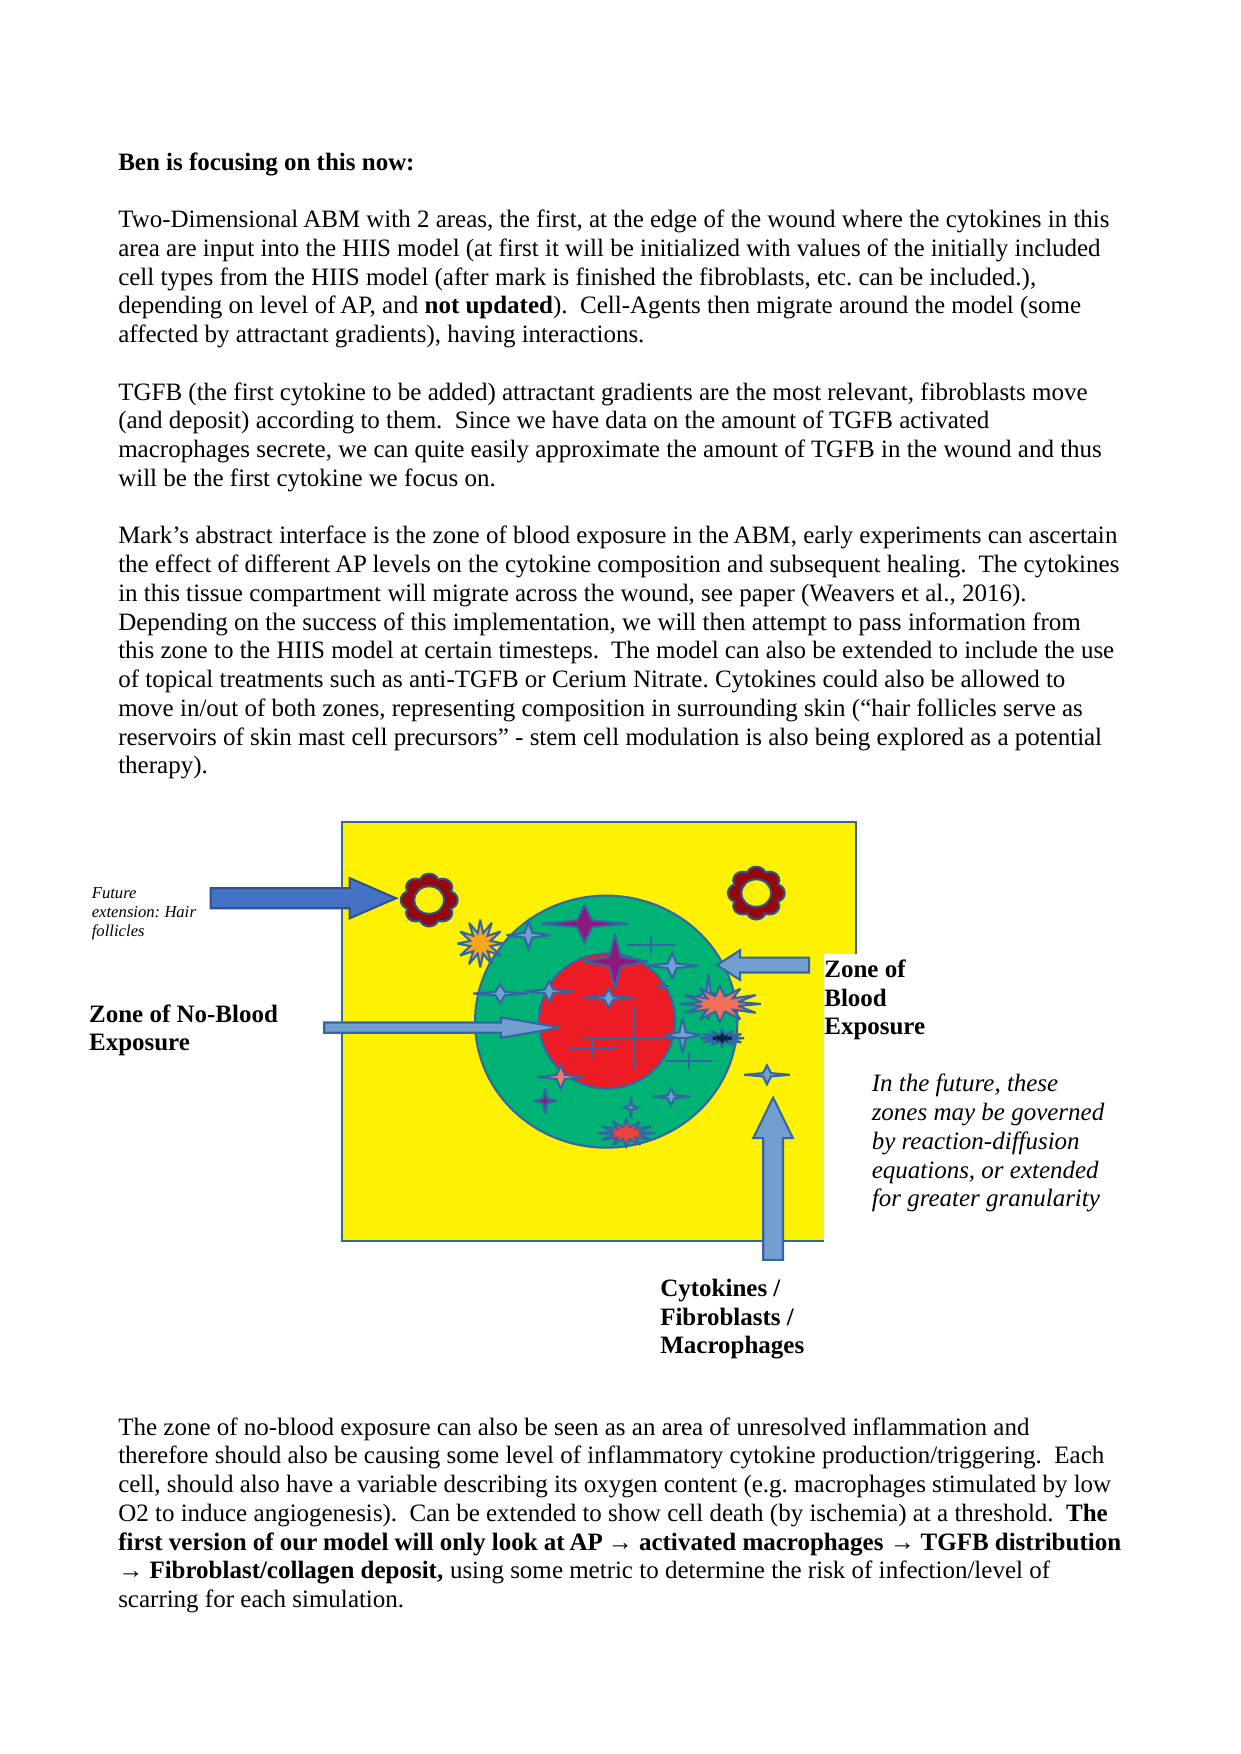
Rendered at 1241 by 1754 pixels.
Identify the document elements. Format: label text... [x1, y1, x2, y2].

text In the future, these zones may be governed by reaction-diffusion equations, or extended for greater granularity [872, 1068, 1109, 1212]
text Zone of No-Blood Exposure [89, 999, 285, 1056]
text Zone of Blood Exposure [824, 954, 974, 1040]
text Two-Dimensional ABM with 2 areas, the first, at the edge of the wound where the cytokines in this area are input into the HIIS model (at first it will be initialized with values of the initially included cell types from the HIIS model (after mark is finished the fibroblasts, etc. can be included.), depending on level of AP, and not updated). Cell-Agents then migrate around the model (some affected by attractant gradients), having interactions. [118, 204, 1122, 348]
text Mark’s abstract interface is the zone of blood exposure in the ABM, early experiments can ascertain the effect of different AP levels on the cytokine composition and subsequent healing. The cytokines in this tissue compartment will migrate across the wound, see paper (Weavers et al., 2016). Depending on the success of this implementation, we will then attempt to pass information from this zone to the HIIS model at certain timesteps. The model can also be extended to include the use of topical treatments such as anti-TGFB or Cerium Nitrate. Cytokines could also be allowed to move in/out of both zones, representing composition in surrounding skin (“hair follicles serve as reservoirs of skin mast cell precursors” - stem cell modulation is also being explored as a potential therapy). [118, 521, 1122, 779]
text The zone of no-blood exposure can also be seen as an area of unresolved inflammation and therefore should also be causing some level of inflammatory cytokine production/triggering. Each cell, should also have a variable describing its oxygen content (e.g. macrophages stimulated by low O2 to induce angiogenesis). Can be extended to show cell death (by ischemia) at a threshold. The first version of our model will only look at AP → activated macrophages → TGFB distribution → Fibroblast/collagen deposit, using some metric to determine the risk of infection/level of scarring for each simulation. [118, 1412, 1122, 1613]
text Ben is focusing on this now: [118, 147, 1122, 176]
text TGFB (the first cytokine to be added) attractant gradients are the most relevant, fibroblasts move (and deposit) according to them. Since we have data on the amount of TGFB activated macrophages secrete, we can quite easily approximate the amount of TGFB in the wound and thus will be the first cytokine we focus on. [118, 377, 1122, 492]
text Cytokines / Fibroblasts / Macrophages [660, 1273, 885, 1359]
